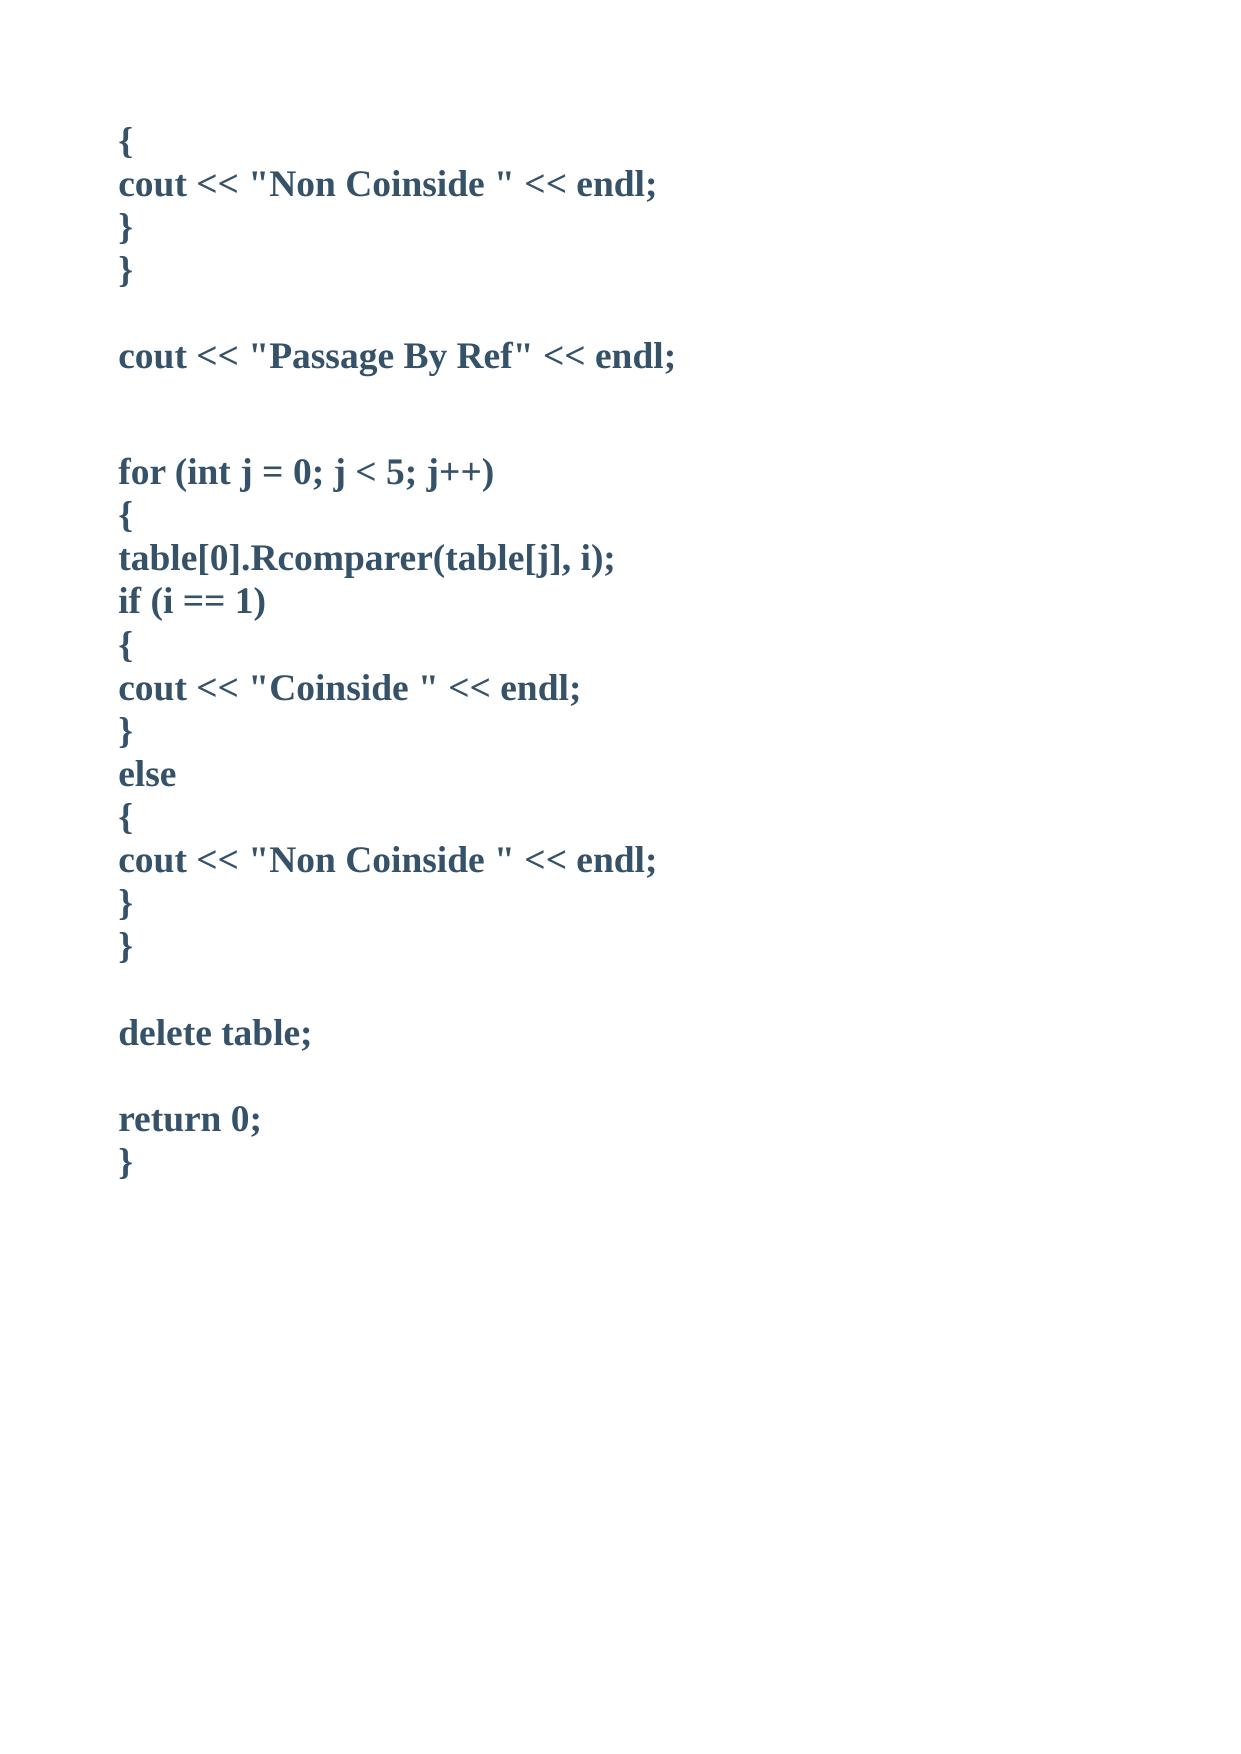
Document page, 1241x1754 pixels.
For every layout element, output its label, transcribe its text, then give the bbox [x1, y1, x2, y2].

text { [118, 794, 1122, 838]
text delete table; [118, 1010, 1122, 1053]
text cout << "Coinside " << endl; [118, 665, 1122, 708]
text for (int j = 0; j < 5; j++) [118, 449, 1122, 493]
text } [118, 247, 1122, 291]
text } [118, 1139, 1122, 1183]
text { [118, 493, 1122, 536]
text } [118, 924, 1122, 967]
text } [118, 204, 1122, 247]
text if (i == 1) [118, 579, 1122, 622]
text } [118, 708, 1122, 751]
text cout << "Passage By Ref" << endl; [118, 334, 1122, 377]
text return 0; [118, 1096, 1122, 1139]
text else [118, 751, 1122, 794]
text cout << "Non Coinside " << endl; [118, 161, 1122, 204]
text } [118, 881, 1122, 924]
text { [118, 118, 1122, 161]
text cout << "Non Coinside " << endl; [118, 838, 1122, 881]
text table[0].Rcomparer(table[j], i); [118, 536, 1122, 579]
text { [118, 622, 1122, 665]
